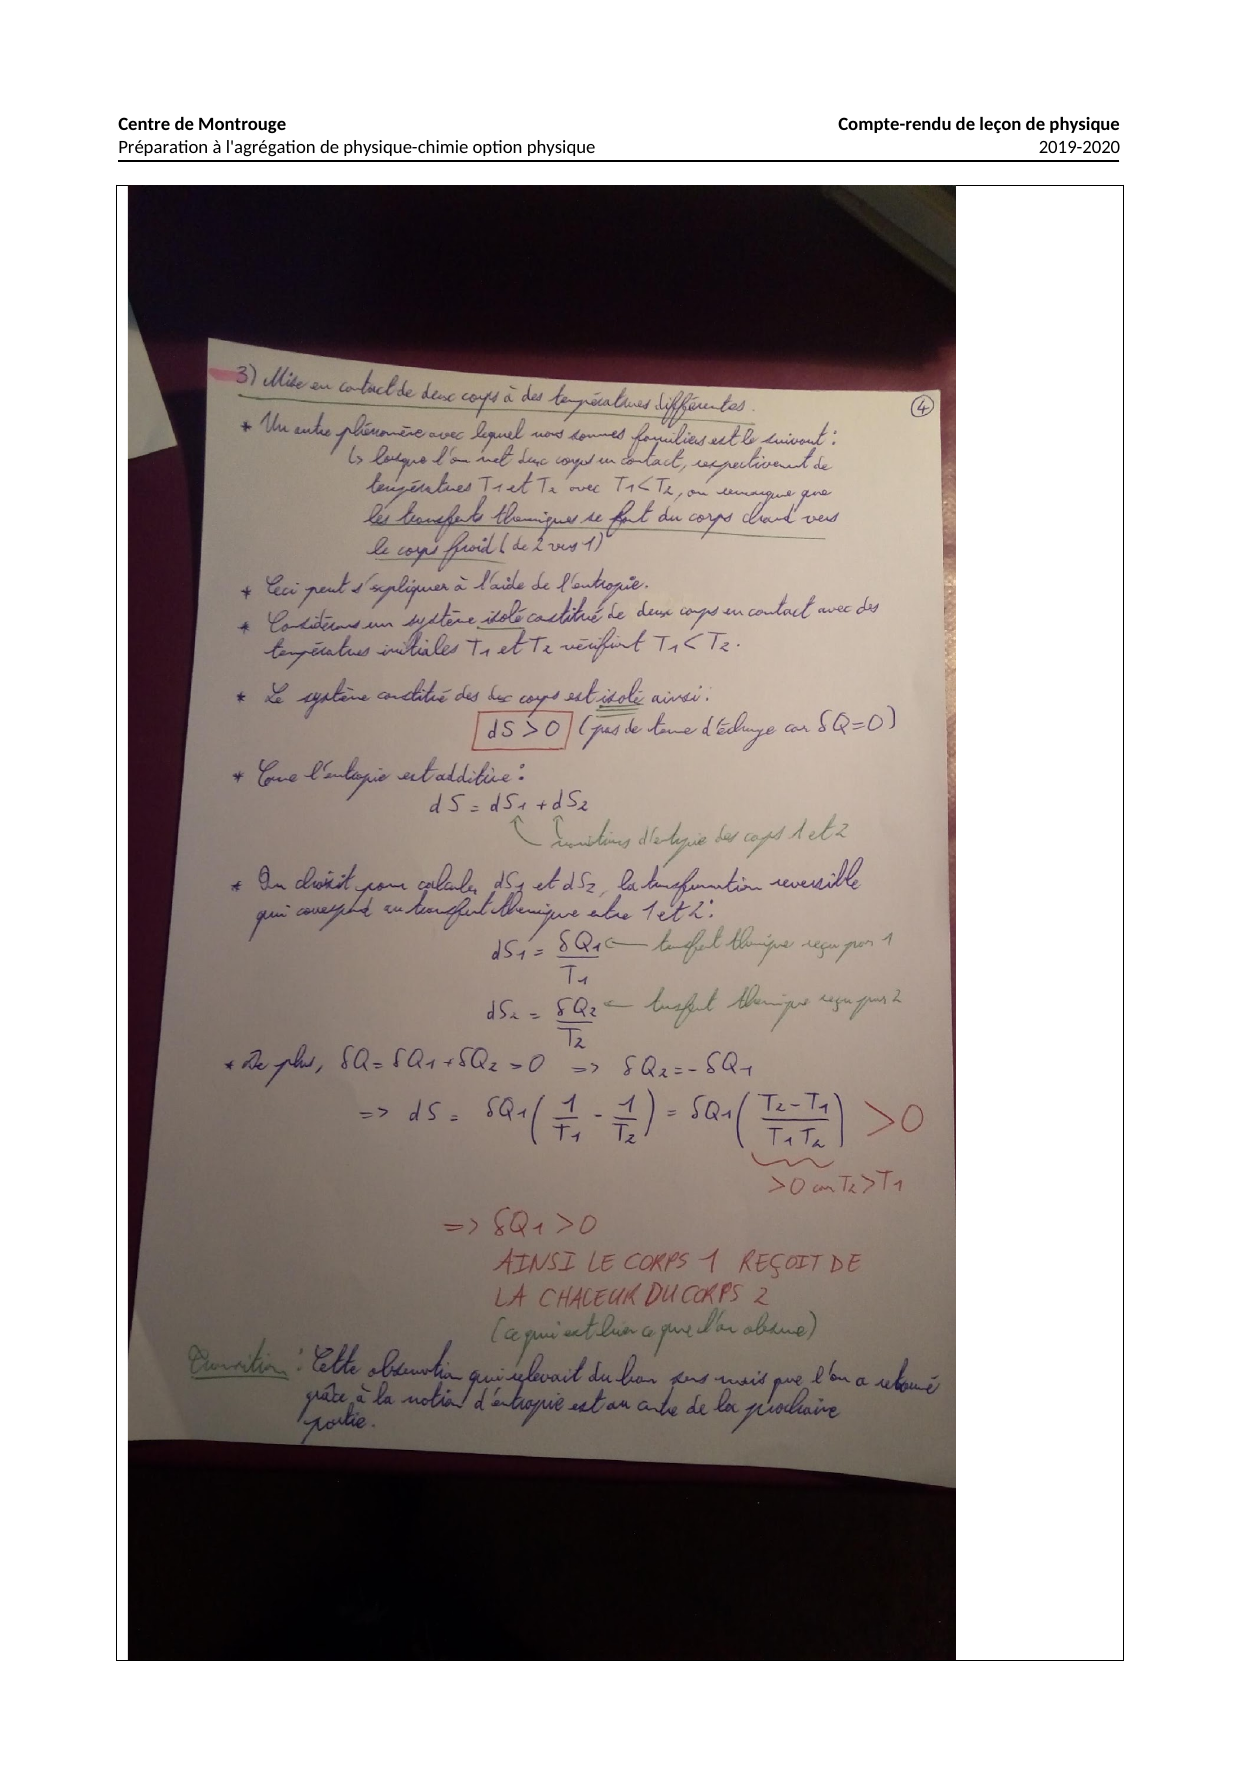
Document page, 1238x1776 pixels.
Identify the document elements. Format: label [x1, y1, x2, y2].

picture [127, 185, 956, 1660]
table_cell [117, 186, 127, 1660]
table_cell [956, 186, 1123, 1660]
